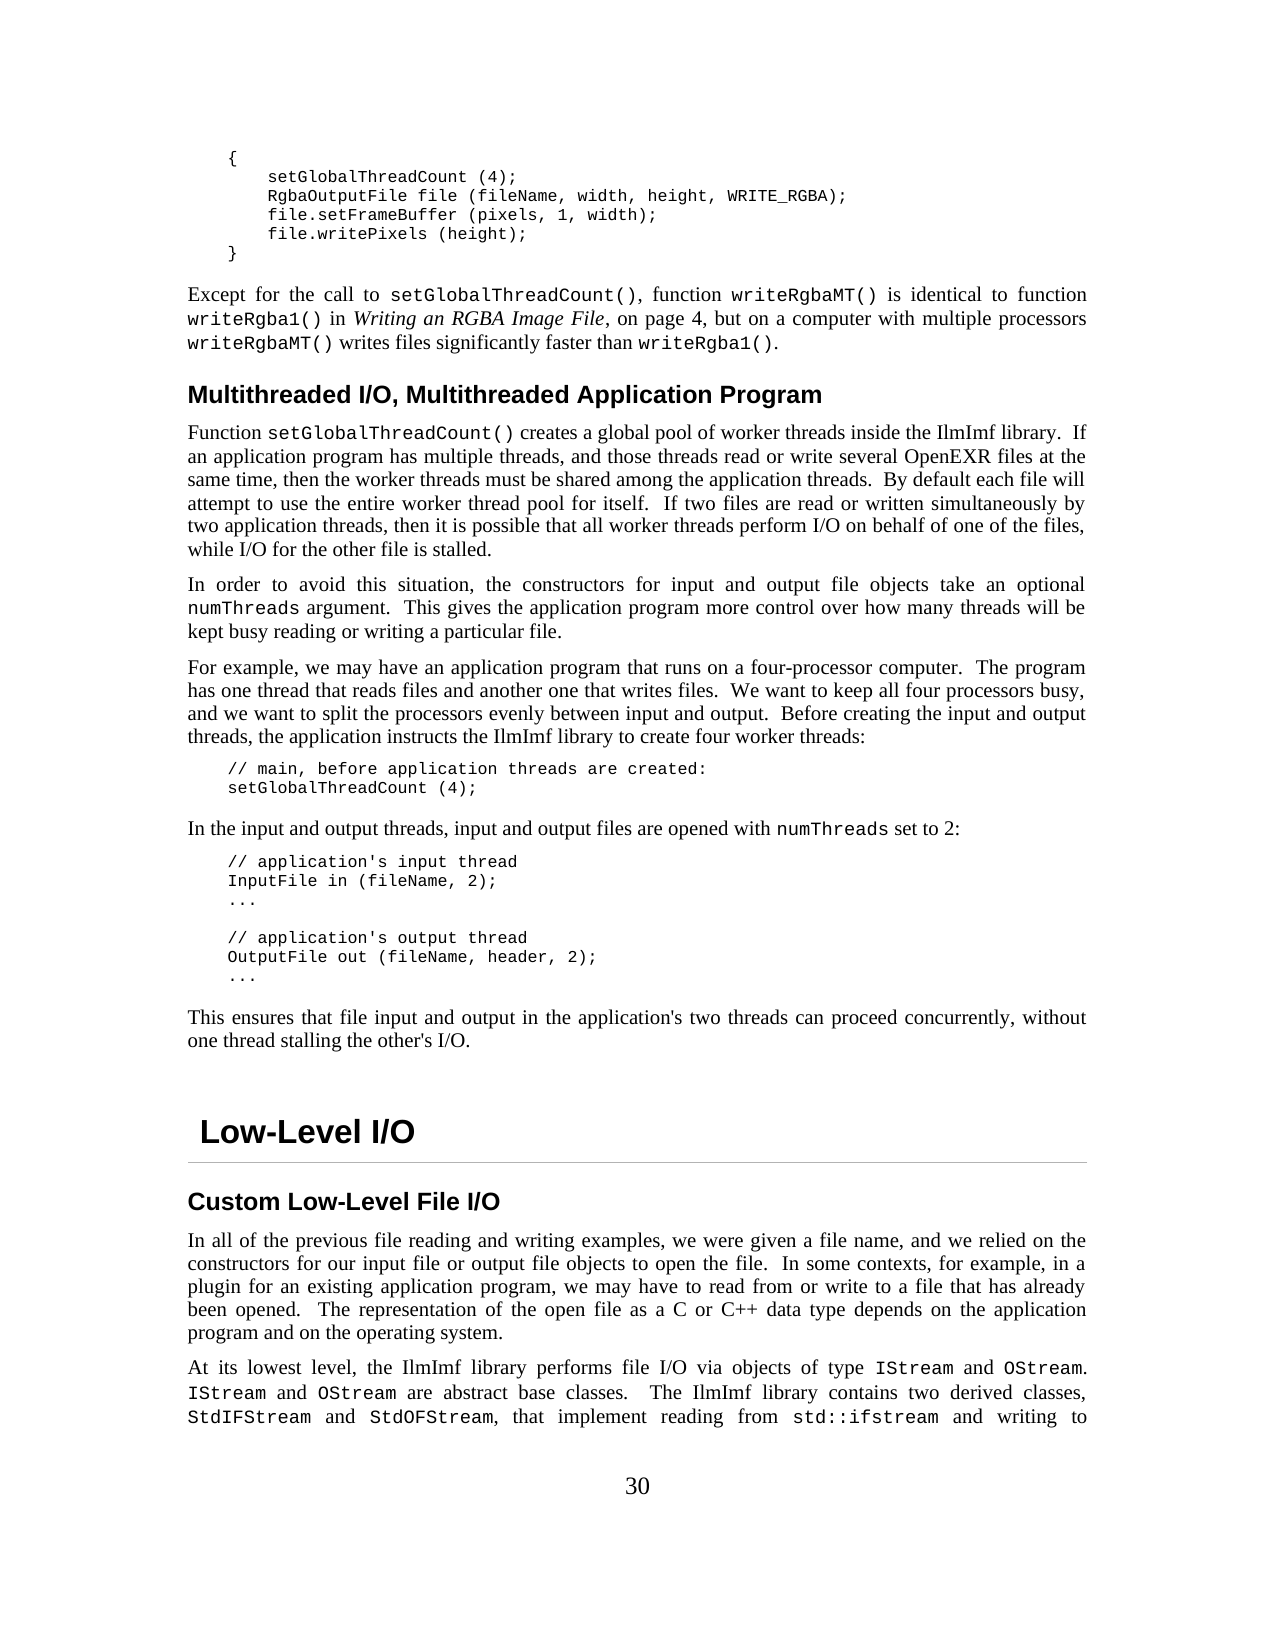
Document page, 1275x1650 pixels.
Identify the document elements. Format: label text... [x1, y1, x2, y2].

text Function setGlobalThreadCount() creates a global pool of worker threads inside the IlmImf library. If an application program has multiple threads, and those threads read or write several OpenEXR files at the same time, then the worker threads must be shared among the application threads. By default each file will attempt to use the entire worker thread pool for itself. If two files are read or written simultaneously by two application threads, then it is possible that all worker threads perform I/O on behalf of one of the files, while I/O for the other file is stalled. [187, 421, 1087, 560]
text file.writePixels (height); [187, 226, 1087, 245]
text // application's output thread [187, 930, 1087, 949]
text setGlobalThreadCount (4); [187, 169, 1087, 188]
text Except for the call to setGlobalThreadCount(), function writeRgbaMT() is identical to function writeRgba1() in Writing an RGBA Image File, on page 4, but on a computer with multiple processors writeRgbaMT() writes files significantly faster than writeRgba1(). [187, 283, 1087, 356]
text } [187, 245, 1087, 264]
text ... [187, 892, 1087, 911]
text In all of the previous file reading and writing examples, we were given a file name, and we relied on the constructors for our input file or output file objects to open the file. In some contexts, for example, in a plugin for an existing application program, we may have to read from or write to a file that has already been opened. The representation of the open file as a C or C++ data type depends on the application program and on the operating system. [187, 1229, 1087, 1344]
text ... [187, 968, 1087, 987]
subtitle Custom Low-Level File I/O [187, 1188, 1087, 1216]
text InputFile in (fileName, 2); [187, 873, 1087, 892]
text OutputFile out (fileName, header, 2); [187, 949, 1087, 968]
text This ensures that file input and output in the application's two threads can proceed concurrently, without one thread stalling the other's I/O. [187, 1006, 1087, 1052]
text RgbaOutputFile file (fileName, width, height, WRITE_RGBA); [187, 188, 1087, 207]
subtitle Multithreaded I/O, Multithreaded Application Program [187, 381, 1087, 408]
text // main, before application threads are created: [187, 760, 1087, 779]
subtitle Low-Level I/O [187, 1101, 1087, 1163]
text For example, we may have an application program that runs on a four-processor computer. The program has one thread that reads files and another one that writes files. We want to keep all four processors busy, and we want to split the processors evenly between input and output. Before creating the input and output threads, the application instructs the IlmImf library to create four worker threads: [187, 656, 1087, 748]
text { [187, 150, 1087, 169]
text In the input and output threads, input and output files are opened with numThreads set to 2: [187, 817, 1087, 841]
text file.setFrameBuffer (pixels, 1, width); [187, 207, 1087, 226]
text // application's input thread [187, 854, 1087, 873]
text At its lowest level, the IlmImf library performs file I/O via objects of type IStream and OStream. IStream and OStream are abstract base classes. The IlmImf library contains two derived classes, StdIFStream and StdOFStream, that implement reading from std::ifstream and writing to [187, 1356, 1087, 1429]
text setGlobalThreadCount (4); [187, 779, 1087, 798]
text In order to avoid this situation, the constructors for input and output file objects take an optional numThreads argument. This gives the application program more control over how many threads will be kept busy reading or writing a particular file. [187, 573, 1087, 643]
